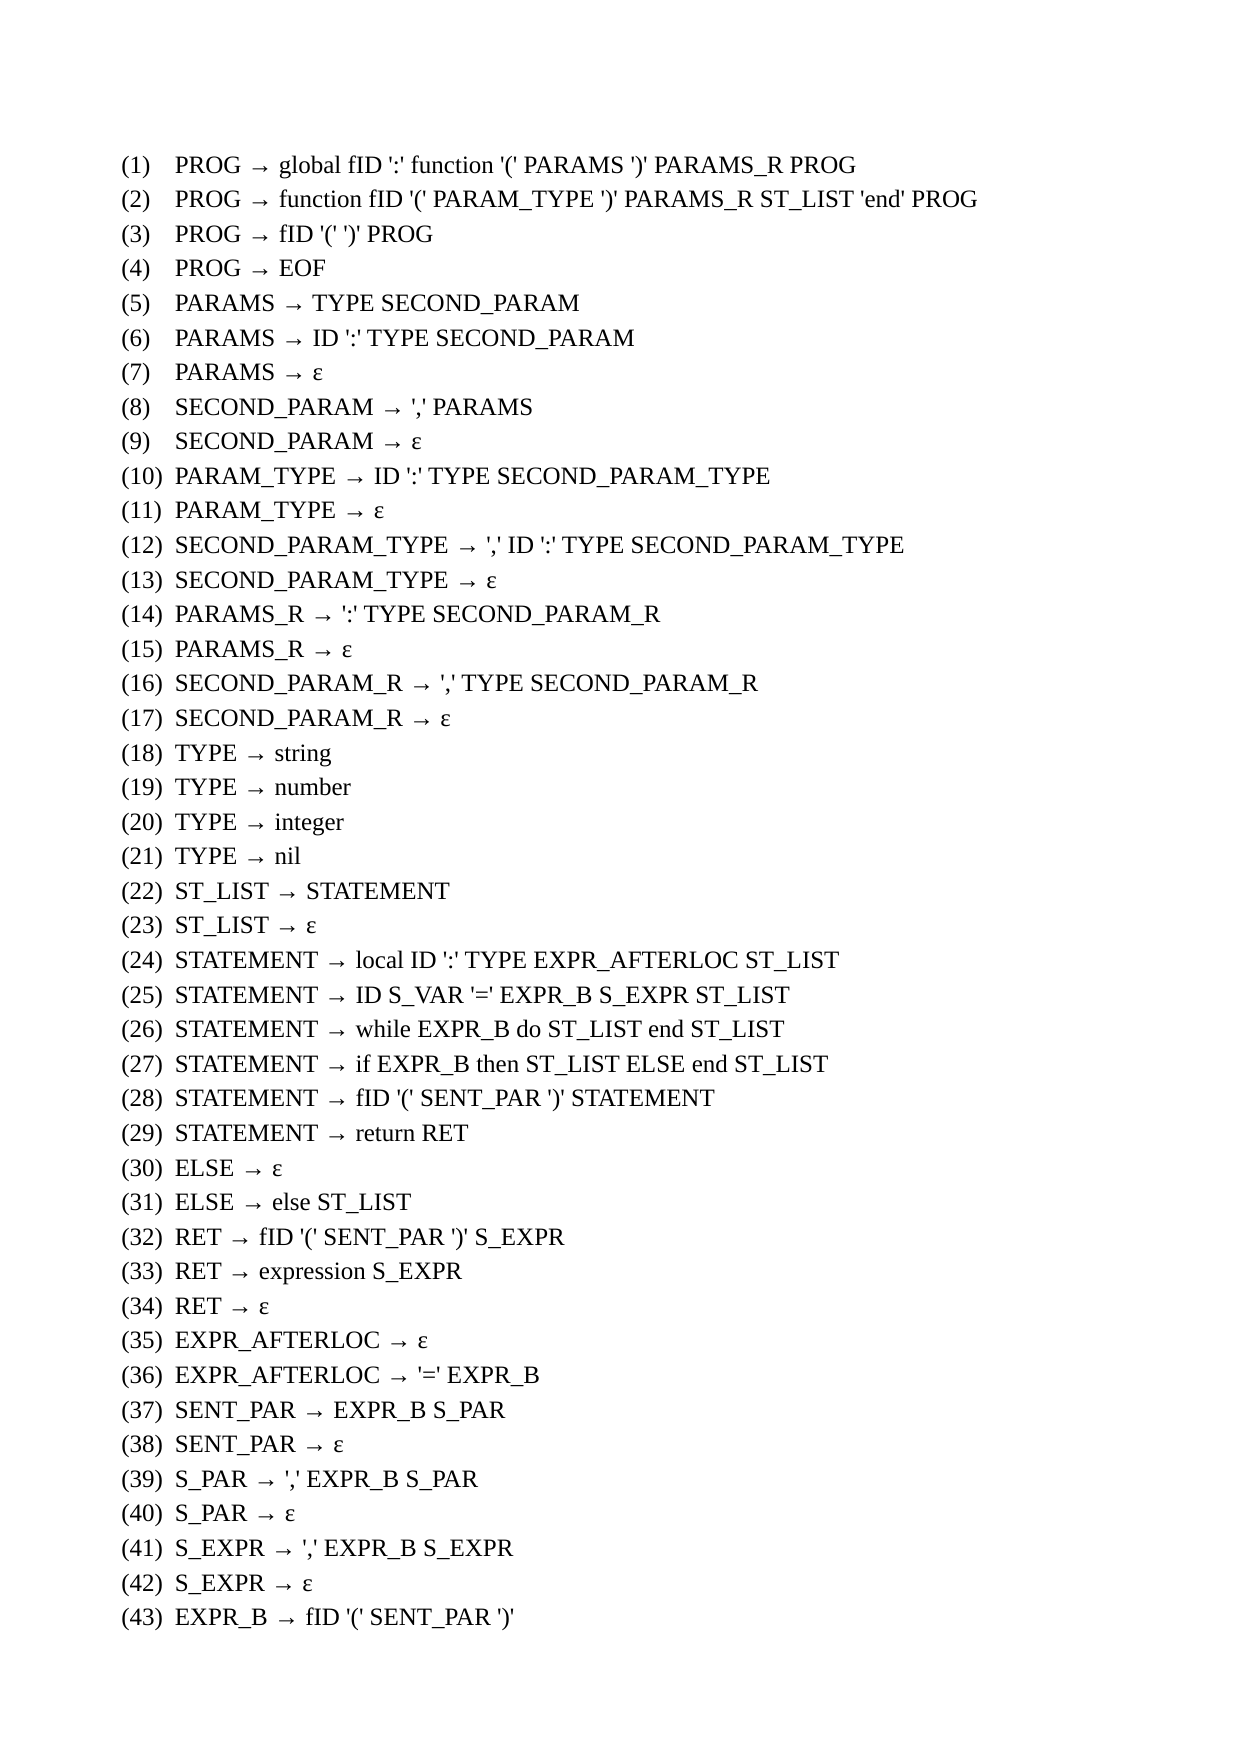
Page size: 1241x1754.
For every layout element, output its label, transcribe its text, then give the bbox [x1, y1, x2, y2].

table_cell SENT_PAR → EXPR_B S_PAR [172, 1392, 994, 1426]
table_cell S_PAR → ε [172, 1496, 994, 1530]
table_cell (27) [118, 1046, 172, 1081]
table_cell (10) [118, 458, 172, 493]
table_cell TYPE → integer [172, 804, 994, 838]
table_cell (25) [118, 977, 172, 1011]
table_cell SENT_PAR → ε [172, 1426, 994, 1461]
table_cell SECOND_PARAM_TYPE → ',' ID ':' TYPE SECOND_PARAM_TYPE [172, 527, 994, 562]
table_cell (8) [118, 389, 172, 423]
table_cell (34) [118, 1288, 172, 1323]
table_cell (14) [118, 596, 172, 631]
table_cell (43) [118, 1599, 172, 1634]
table_header (1) [118, 147, 172, 181]
table_cell STATEMENT → return RET [172, 1115, 994, 1150]
table_cell STATEMENT → fID '(' SENT_PAR ')' STATEMENT [172, 1081, 994, 1115]
table_cell SECOND_PARAM_R → ',' TYPE SECOND_PARAM_R [172, 666, 994, 700]
table_cell PARAM_TYPE → ID ':' TYPE SECOND_PARAM_TYPE [172, 458, 994, 493]
table_cell EXPR_B → fID '(' SENT_PAR ')' [172, 1599, 994, 1634]
table_cell (3) [118, 216, 172, 251]
table_cell (35) [118, 1323, 172, 1357]
table_cell (20) [118, 804, 172, 838]
table_cell (9) [118, 424, 172, 458]
table_cell STATEMENT → if EXPR_B then ST_LIST ELSE end ST_LIST [172, 1046, 994, 1081]
table_cell (30) [118, 1150, 172, 1184]
table_cell TYPE → string [172, 735, 994, 769]
table_cell SECOND_PARAM_TYPE → ε [172, 562, 994, 596]
table_cell (23) [118, 908, 172, 942]
table_cell S_EXPR → ε [172, 1565, 994, 1599]
table_cell ELSE → else ST_LIST [172, 1184, 994, 1219]
table_cell (4) [118, 251, 172, 285]
table_cell (5) [118, 285, 172, 320]
table_cell (11) [118, 493, 172, 527]
table_cell (33) [118, 1254, 172, 1288]
table_cell RET → fID '(' SENT_PAR ')' S_EXPR [172, 1219, 994, 1253]
table_cell (41) [118, 1530, 172, 1565]
table_cell STATEMENT → local ID ':' TYPE EXPR_AFTERLOC ST_LIST [172, 942, 994, 977]
table_cell SECOND_PARAM → ',' PARAMS [172, 389, 994, 423]
table_cell (22) [118, 873, 172, 908]
table_cell (40) [118, 1496, 172, 1530]
table_cell STATEMENT → ID S_VAR '=' EXPR_B S_EXPR ST_LIST [172, 977, 994, 1011]
table_cell (24) [118, 942, 172, 977]
table_cell PARAMS_R → ':' TYPE SECOND_PARAM_R [172, 596, 994, 631]
table_cell S_EXPR → ',' EXPR_B S_EXPR [172, 1530, 994, 1565]
table_cell PROG → function fID '(' PARAM_TYPE ')' PARAMS_R ST_LIST 'end' PROG [172, 181, 994, 216]
table_cell (26) [118, 1011, 172, 1046]
table_cell ST_LIST → STATEMENT [172, 873, 994, 908]
table_cell RET → ε [172, 1288, 994, 1323]
table_cell PARAMS → ε [172, 354, 994, 389]
table_cell PROG → EOF [172, 251, 994, 285]
table_cell (31) [118, 1184, 172, 1219]
table_cell (7) [118, 354, 172, 389]
table_cell SECOND_PARAM_R → ε [172, 700, 994, 735]
table_cell (28) [118, 1081, 172, 1115]
table_cell PARAMS → ID ':' TYPE SECOND_PARAM [172, 320, 994, 354]
table_cell (36) [118, 1357, 172, 1392]
table_cell TYPE → number [172, 769, 994, 804]
table_cell TYPE → nil [172, 839, 994, 873]
table_cell EXPR_AFTERLOC → ε [172, 1323, 994, 1357]
table_cell (16) [118, 666, 172, 700]
table_cell (17) [118, 700, 172, 735]
table_cell (32) [118, 1219, 172, 1253]
table_cell (42) [118, 1565, 172, 1599]
table_cell ELSE → ε [172, 1150, 994, 1184]
table_cell RET → expression S_EXPR [172, 1254, 994, 1288]
table_header PROG → global fID ':' function '(' PARAMS ')' PARAMS_R PROG [172, 147, 994, 181]
table_cell (39) [118, 1461, 172, 1496]
table_cell (13) [118, 562, 172, 596]
table_cell (2) [118, 181, 172, 216]
table_cell SECOND_PARAM → ε [172, 424, 994, 458]
table_cell (15) [118, 631, 172, 666]
table_cell (38) [118, 1426, 172, 1461]
table_cell PARAMS_R → ε [172, 631, 994, 666]
table_cell (21) [118, 839, 172, 873]
table_cell (18) [118, 735, 172, 769]
table_cell S_PAR → ',' EXPR_B S_PAR [172, 1461, 994, 1496]
table_cell PARAM_TYPE → ε [172, 493, 994, 527]
table_cell (19) [118, 769, 172, 804]
table_cell PROG → fID '(' ')' PROG [172, 216, 994, 251]
table_cell (6) [118, 320, 172, 354]
table_cell EXPR_AFTERLOC → '=' EXPR_B [172, 1357, 994, 1392]
table_cell (29) [118, 1115, 172, 1150]
table_cell (37) [118, 1392, 172, 1426]
table_cell STATEMENT → while EXPR_B do ST_LIST end ST_LIST [172, 1011, 994, 1046]
table_cell ST_LIST → ε [172, 908, 994, 942]
table_cell PARAMS → TYPE SECOND_PARAM [172, 285, 994, 320]
table_cell (12) [118, 527, 172, 562]
